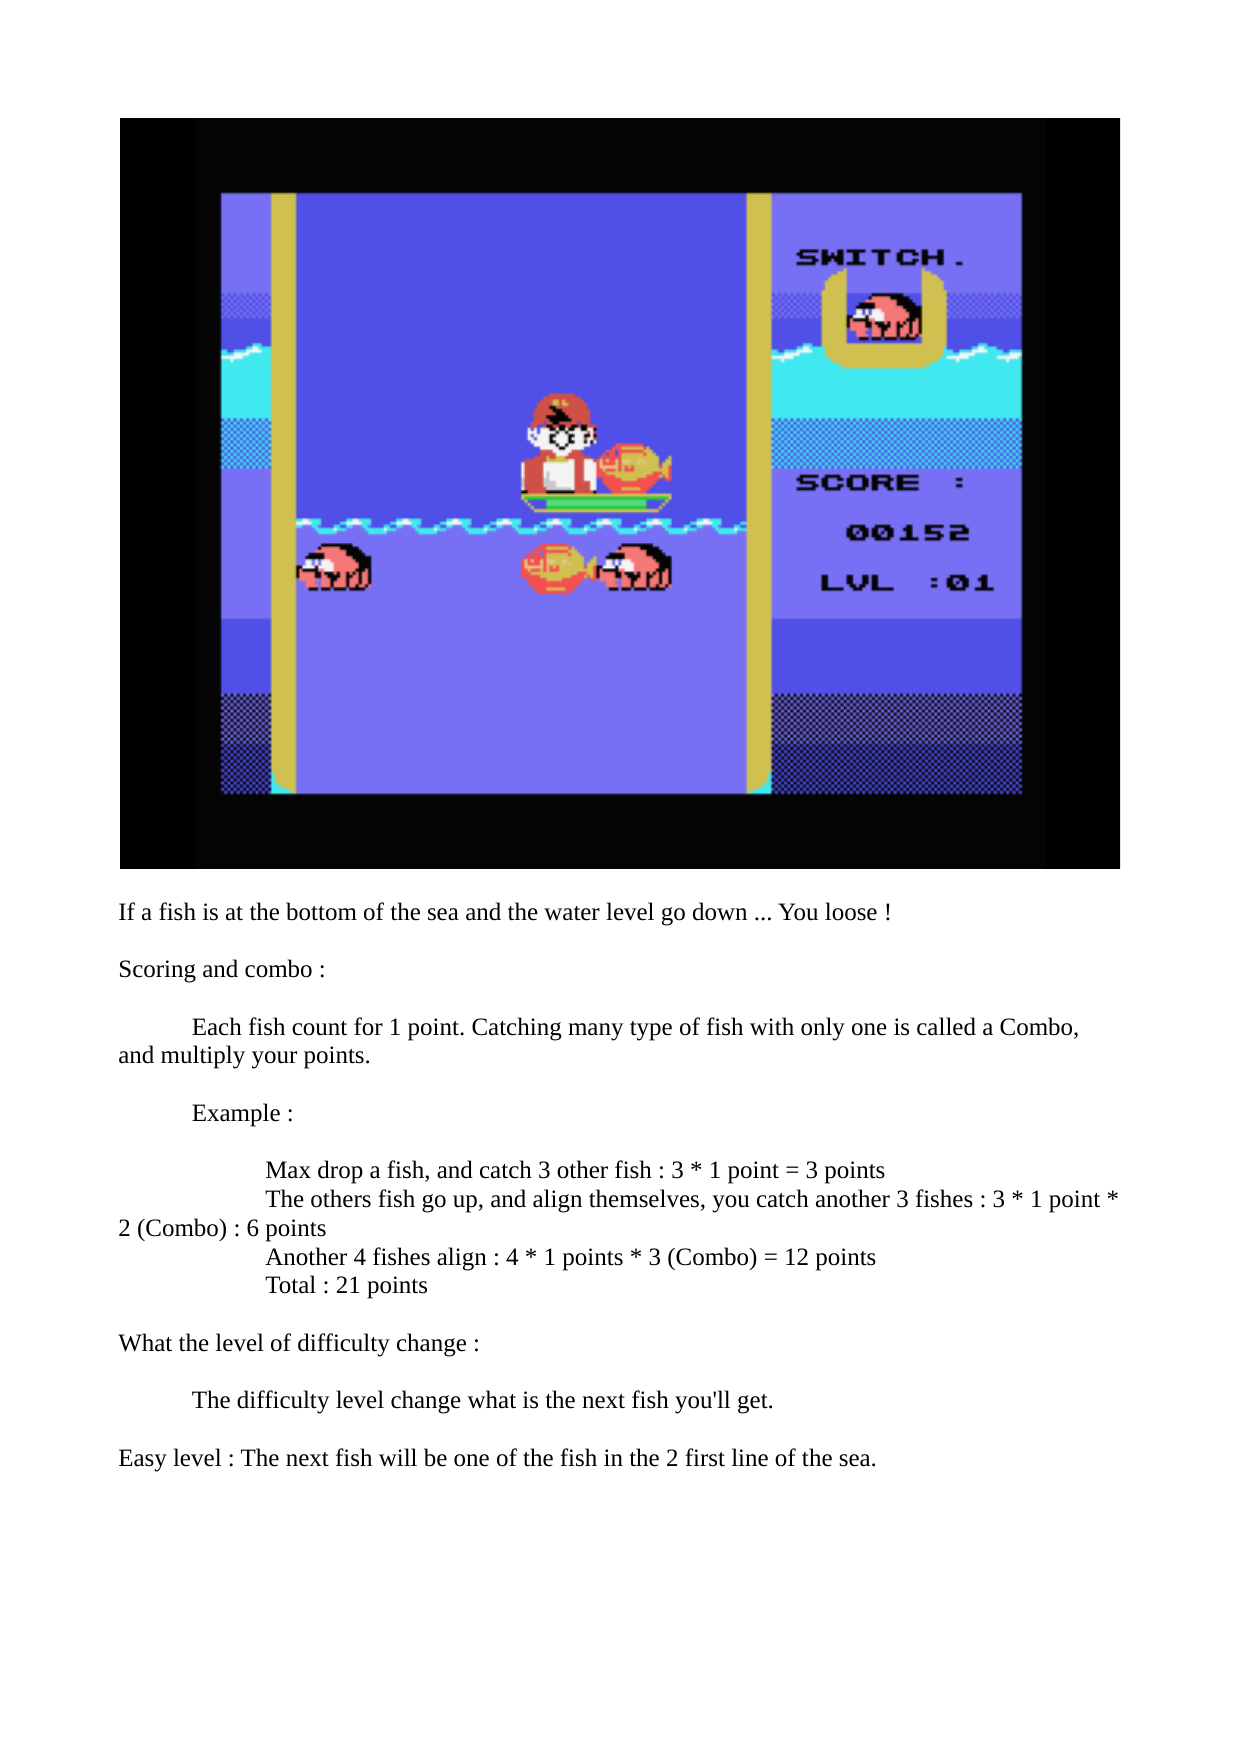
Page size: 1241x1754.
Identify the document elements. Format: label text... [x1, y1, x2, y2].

text What the level of difficulty change : [118, 1328, 1122, 1357]
picture [120, 118, 1121, 869]
text The difficulty level change what is the next fish you'll get. [118, 1386, 1122, 1414]
text Each fish count for 1 point. Catching many type of fish with only one is called a Combo, and multiply your points. [118, 1012, 1122, 1069]
text Easy level : The next fish will be one of the fish in the 2 first line of the sea. [118, 1443, 1122, 1472]
text Total : 21 points [118, 1271, 1122, 1299]
text Scoring and combo : [118, 954, 1122, 983]
text Max drop a fish, and catch 3 other fish : 3 * 1 point = 3 points [118, 1156, 1122, 1184]
text If a fish is at the bottom of the sea and the water level go down ... You loose ! [118, 897, 1122, 926]
text The others fish go up, and align themselves, you catch another 3 fishes : 3 * 1 point * 2 (Combo) : 6 points [118, 1184, 1122, 1242]
text Another 4 fishes align : 4 * 1 points * 3 (Combo) = 12 points [118, 1242, 1122, 1271]
text Example : [118, 1098, 1122, 1127]
